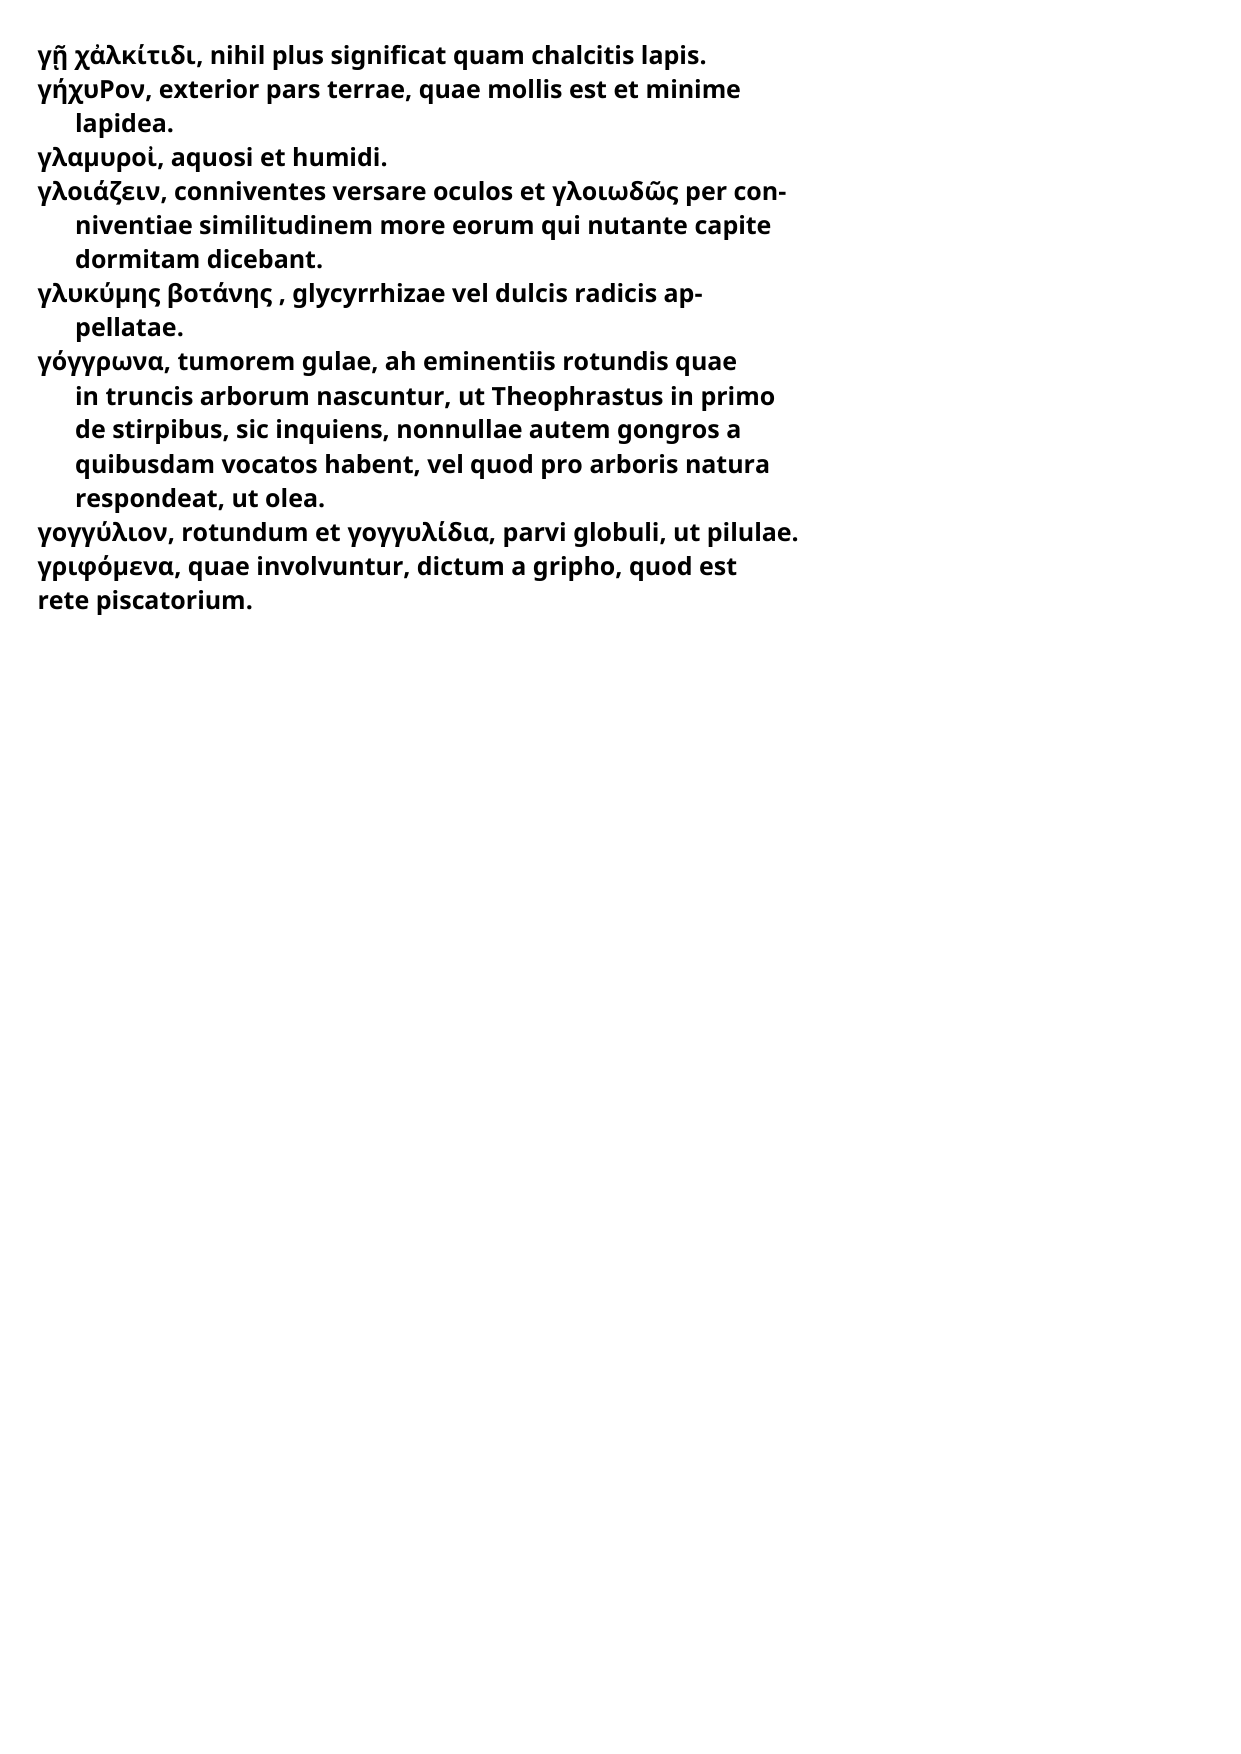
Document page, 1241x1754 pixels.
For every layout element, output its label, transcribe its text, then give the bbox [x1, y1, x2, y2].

text γλοιάζειν, conniventes versare oculos et γλοιωδῶς per con- niventiae similitudinem more eorum qui nutante capite dormitam dicebant. [37, 174, 1203, 276]
text γῇ χἀλκίτιδι, nihil plus significat quam chalcitis lapis. [37, 37, 1203, 72]
text γήχυΡον, exterior pars terrae, quae mollis est et minime lapidea. [37, 72, 1203, 140]
text γόγγρωνα, tumorem gulae, ah eminentiis rotundis quae in truncis arborum nascuntur, ut Theophrastus in primo de stirpibus, sic inquiens, nonnullae autem gongros a quibusdam vocatos habent, vel quod pro arboris natura respondeat, ut olea. [37, 344, 1203, 514]
text γλυκύμης βοτάνης , glycyrrhizae vel dulcis radicis ap- pellatae. [37, 276, 1203, 344]
text γογγύλιον, rotundum et γογγυλίδια, parvi globuli, ut pilulae. γριφόμενα, quae involvuntur, dictum a gripho, quod est rete piscatorium. [37, 514, 1203, 617]
text γλαμυροἰ, aquosi et humidi. [37, 140, 1203, 174]
